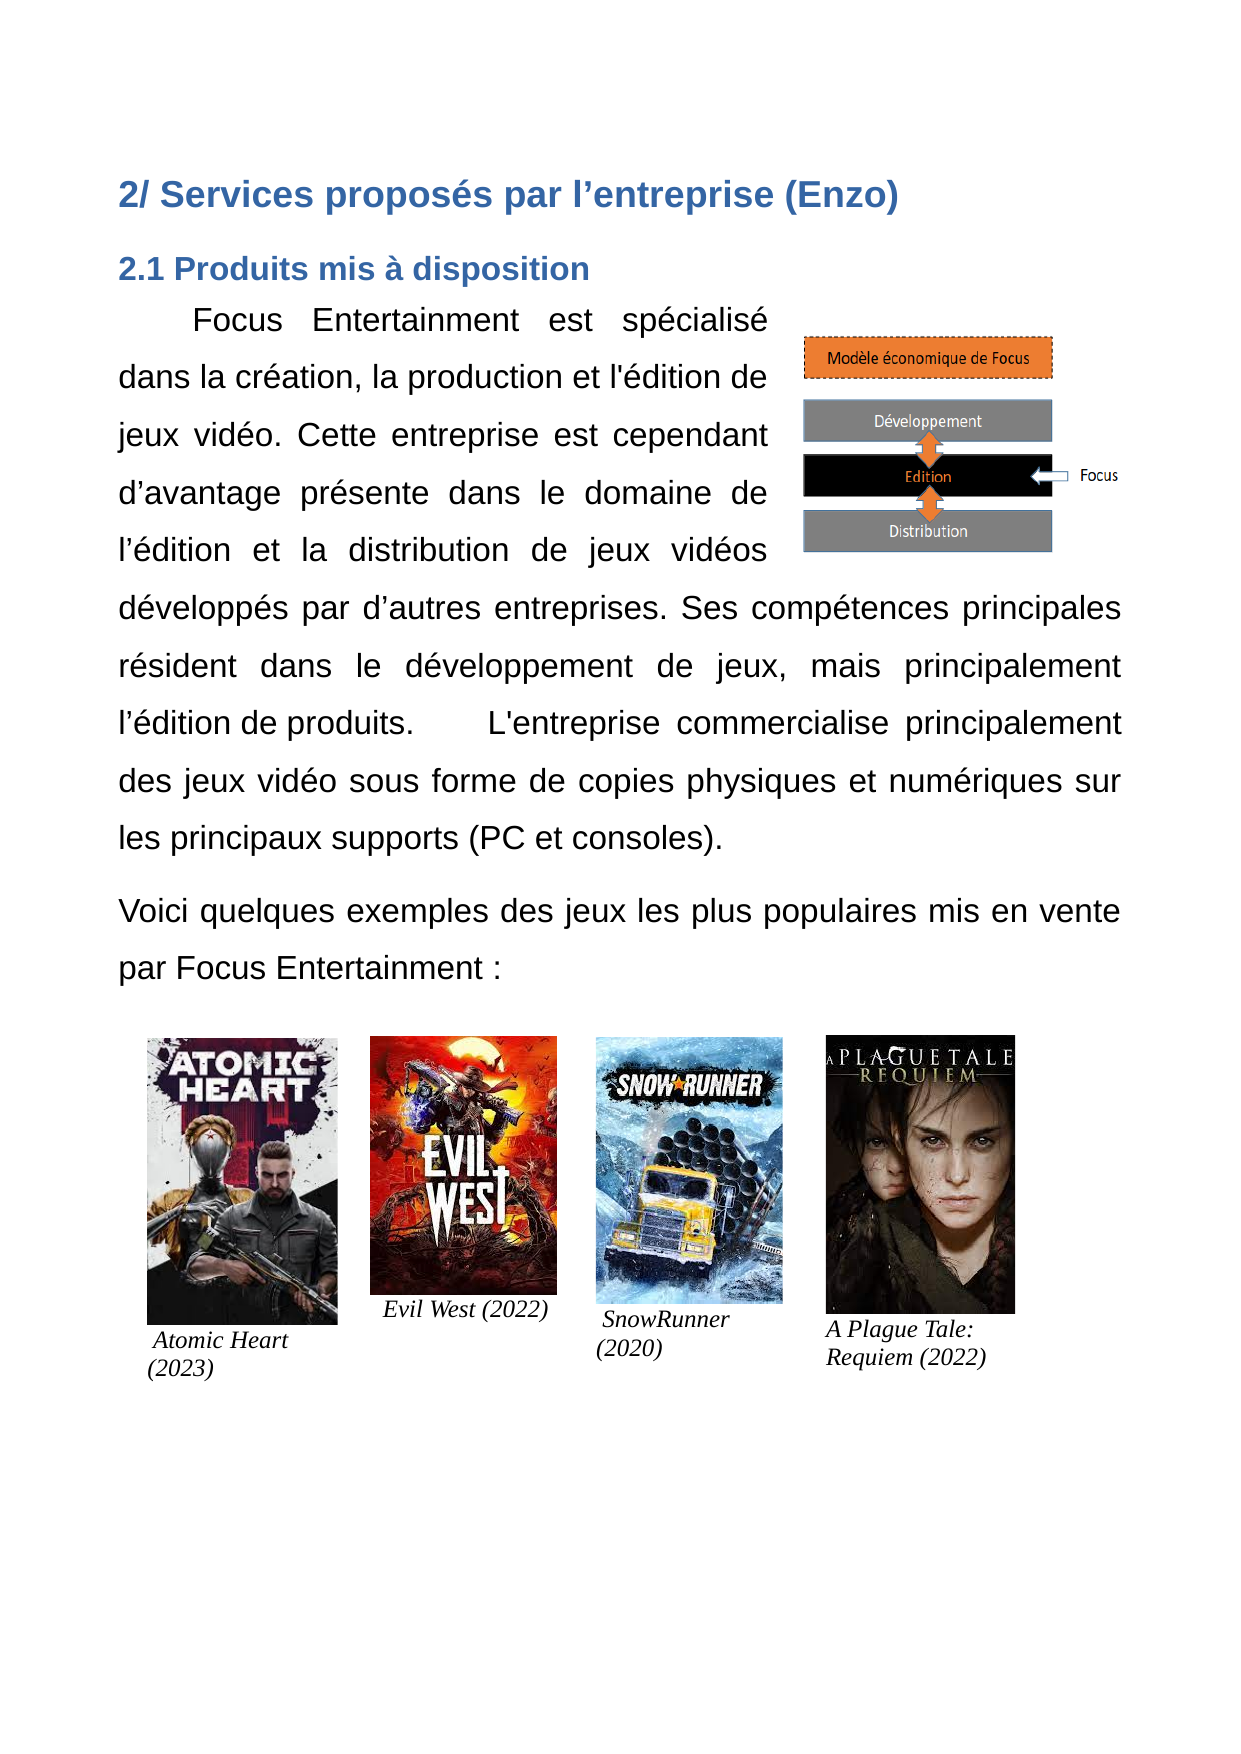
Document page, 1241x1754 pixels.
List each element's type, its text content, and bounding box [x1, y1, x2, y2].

picture [825, 1035, 1016, 1314]
picture [370, 1036, 557, 1295]
text Atomic Heart (2023) [147, 1325, 338, 1382]
subtitle 2.1 Produits mis à disposition [118, 249, 1122, 287]
picture [147, 1038, 338, 1325]
subtitle 2/ Services proposés par l’entreprise (Enzo) [118, 173, 1122, 216]
text A Plague Tale: Requiem (2022) [826, 1314, 1015, 1371]
picture [595, 1037, 783, 1304]
text Evil West (2022) [370, 1295, 557, 1323]
text SnowRunner (2020) [596, 1304, 782, 1362]
text Voici quelques exemples des jeux les plus populaires mis en vente par Focus Entertainment : [118, 891, 1122, 987]
picture [798, 330, 1123, 557]
text Focus Entertainment est spécialisé dans la création, la production et l'édition de jeux vidéo. Cette entreprise est cependant d’avantage présente dans le domaine de l’édition et la distribution de jeux vidéos développés par d’autres entreprises. Ses compétences principales résident dans le développement de jeux, mais principalement l’édition de produits. L'entreprise commercialise principalement des jeux vidéo sous forme de copies physiques et numériques sur les principaux supports (PC et consoles). [118, 300, 1122, 857]
